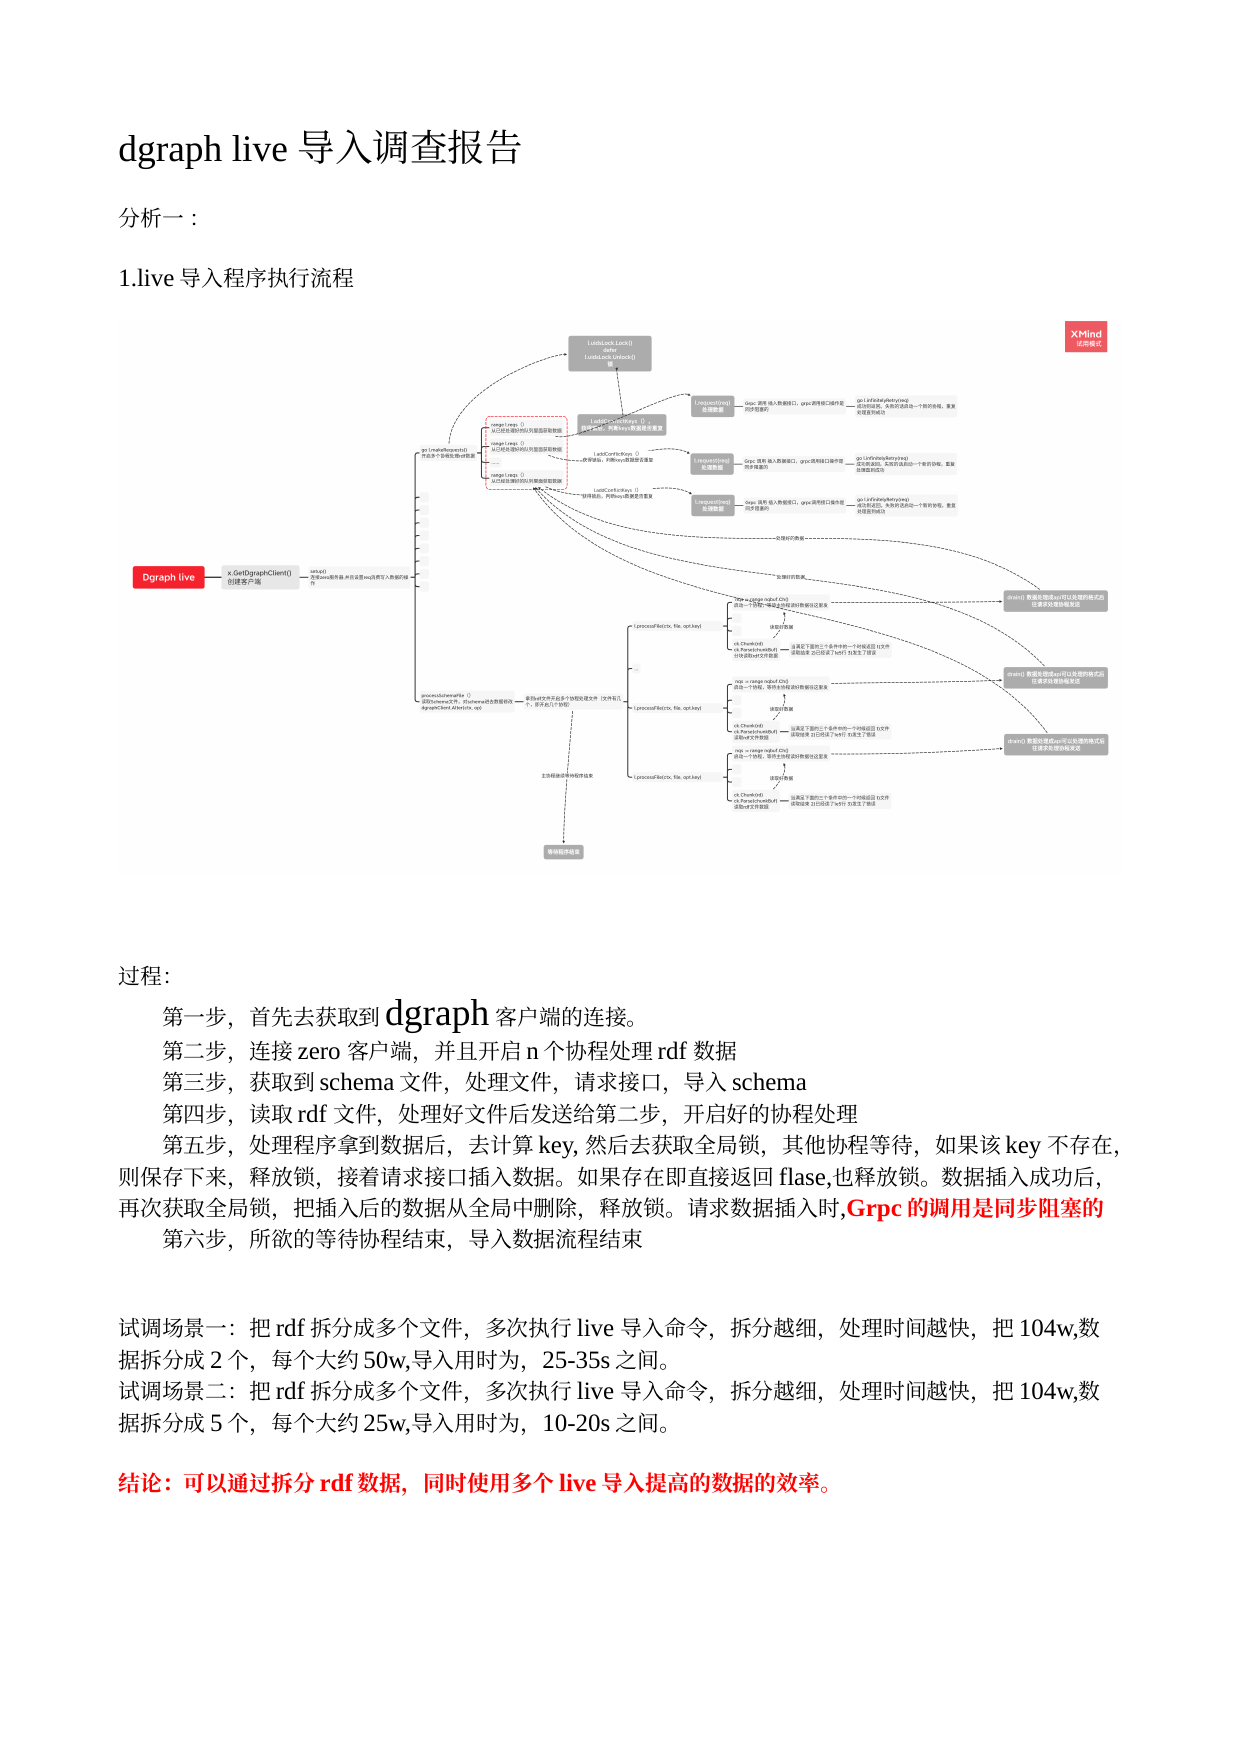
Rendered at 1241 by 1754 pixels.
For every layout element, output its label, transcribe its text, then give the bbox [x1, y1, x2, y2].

text 第四步，读取rdf 文件，处理好文件后发送给第二步，开启好的协程处理 [118, 1097, 1122, 1128]
text 第五步，处理程序拿到数据后，去计算key, 然后去获取全局锁，其他协程等待，如果该key 不存在，则保存下来，释放锁，接着请求接口插入数据。如果存在即直接返回flase,也释放锁。数据插入成功后，再次获取全局锁，把插入后的数据从全局中删除，释放锁。请求数据插入时,Grpc的调用是同步阻塞的 [118, 1128, 1122, 1223]
text 第三步，获取到schema文件，处理文件，请求接口，导入schema [118, 1065, 1122, 1097]
text 过程： [118, 959, 1122, 991]
text 试调场景一：把rdf拆分成多个文件，多次执行live 导入命令，拆分越细，处理时间越快，把104w,数据拆分成2个，每个大约50w,导入用时为，25-35s之间。 [118, 1312, 1122, 1374]
text 结论：可以通过拆分rdf数据，同时使用多个live导入提高的数据的效率。 [118, 1466, 1122, 1498]
picture [118, 321, 1123, 874]
text 1.live导入程序执行流程 [118, 261, 1122, 292]
text 第二步，连接zero 客户端，并且开启n个协程处理rdf 数据 [118, 1034, 1122, 1065]
text 试调场景二：把rdf拆分成多个文件，多次执行live 导入命令，拆分越细，处理时间越快，把104w,数据拆分成5个，每个大约25w,导入用时为，10-20s之间。 [118, 1374, 1122, 1437]
text dgraph live 导入调查报告 [118, 118, 1122, 172]
text 第一步，首先去获取到dgraph 客户端的连接。 [118, 991, 1122, 1034]
text 分析一 ： [118, 201, 1122, 232]
text 第六步，所欲的等待协程结束，导入数据流程结束 [118, 1223, 1122, 1254]
